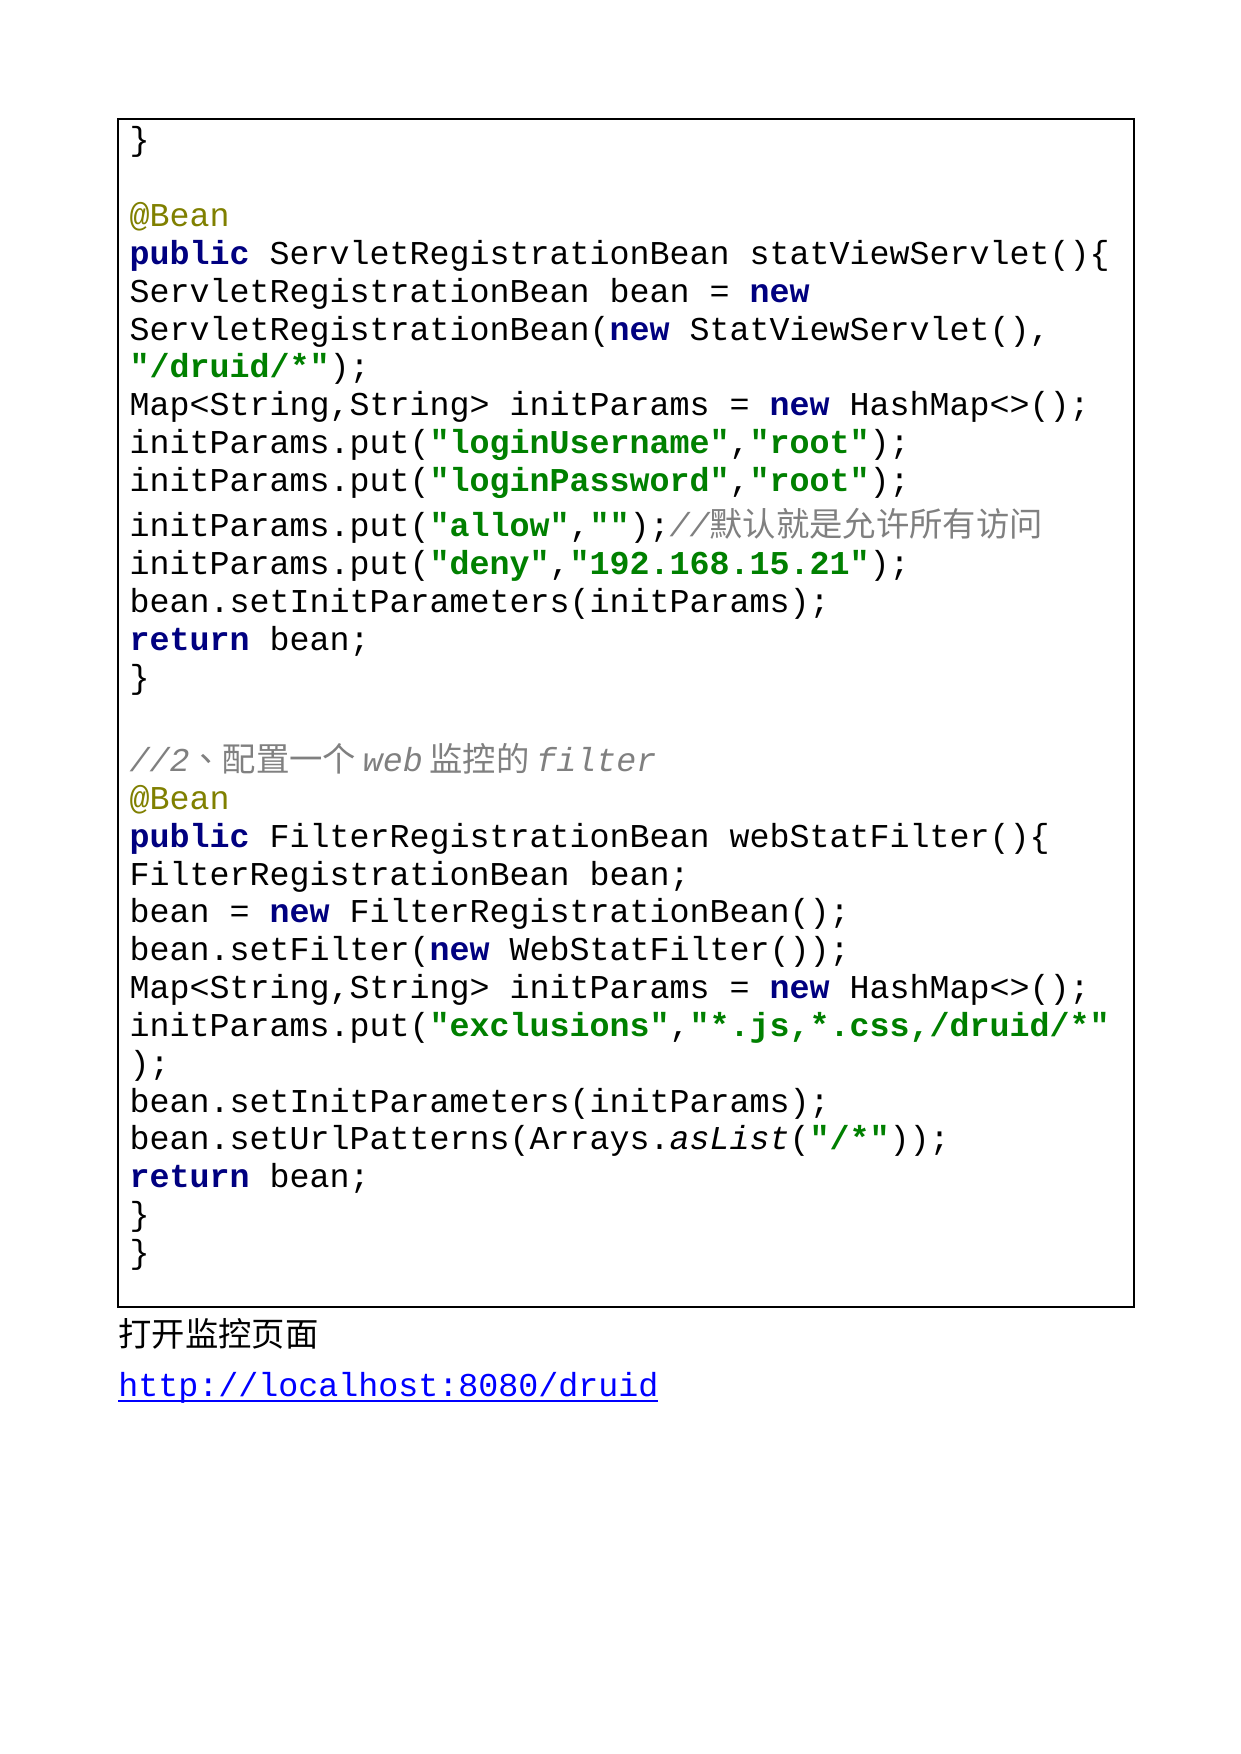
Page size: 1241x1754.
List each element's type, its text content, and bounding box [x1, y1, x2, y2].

text 打开监控页面 [118, 1308, 1122, 1357]
table_header } @Bean public ServletRegistrationBean statViewServlet(){ ServletRegistrationBean bean = new ServletRegistrationBean(new StatViewServlet(), "/druid/*"); Map<String,String> initParams = new HashMap<>(); initParams.put("loginUsername","root"); initParams.put("loginPassword","root"); initParams.put("allow","");//默认就是允许所有访问 initParams.put("deny","192.168.15.21"); bean.setInitParameters(initParams); return bean; } //2、配置一个web监控的filter @Bean public FilterRegistrationBean webStatFilter(){ FilterRegistrationBean bean; bean = new FilterRegistrationBean(); bean.setFilter(new WebStatFilter()); Map<String,String> initParams = new HashMap<>(); initParams.put("exclusions","*.js,*.css,/druid/*"); bean.setInitParameters(initParams); bean.setUrlPatterns(Arrays.asList("/*")); return bean; } } [119, 120, 1133, 1306]
text http://localhost:8080/druid [118, 1369, 1122, 1407]
